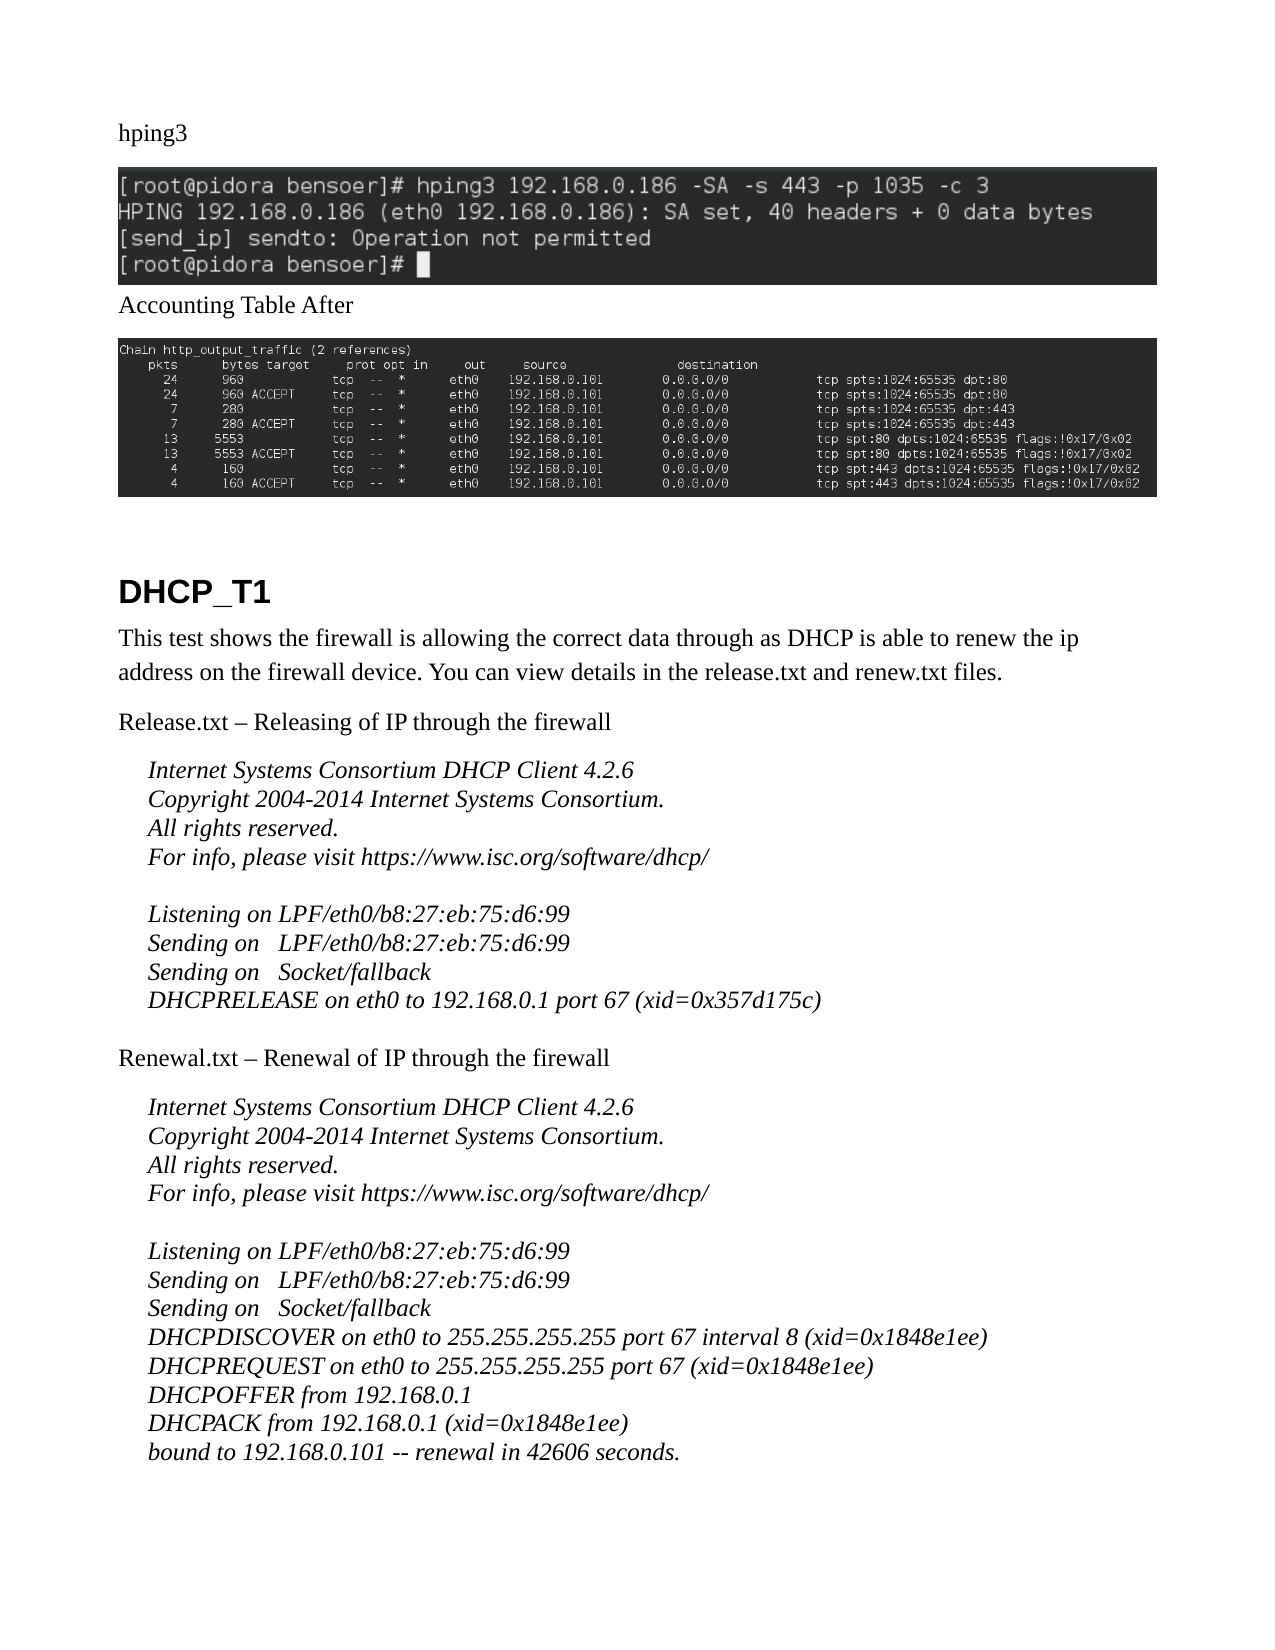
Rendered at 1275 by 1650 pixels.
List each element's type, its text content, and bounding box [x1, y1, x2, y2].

text All rights reserved. [148, 1150, 1157, 1178]
subtitle DHCP_T1 [118, 572, 1157, 611]
picture [118, 167, 1157, 285]
text Sending on Socket/fallback [148, 1293, 1157, 1322]
text All rights reserved. [148, 813, 1157, 842]
text For info, please visit https://www.isc.org/software/dhcp/ [148, 1178, 1157, 1207]
text Listening on LPF/eth0/b8:27:eb:75:d6:99 [148, 1236, 1157, 1265]
text Listening on LPF/eth0/b8:27:eb:75:d6:99 [148, 899, 1157, 928]
text This test shows the firewall is allowing the correct data through as DHCP is able to renew the ip address on the firewall device. You can view details in the release.txt and renew.txt files. [118, 623, 1157, 686]
text DHCPDISCOVER on eth0 to 255.255.255.255 port 67 interval 8 (xid=0x1848e1ee) [148, 1322, 1157, 1351]
text Copyright 2004-2014 Internet Systems Consortium. [148, 1121, 1157, 1150]
text Sending on Socket/fallback [148, 957, 1157, 986]
text Internet Systems Consortium DHCP Client 4.2.6 [148, 756, 1157, 784]
text DHCPACK from 192.168.0.1 (xid=0x1848e1ee) [148, 1408, 1157, 1437]
text Sending on LPF/eth0/b8:27:eb:75:d6:99 [148, 928, 1157, 957]
text hping3 [118, 118, 1157, 147]
text bound to 192.168.0.101 -- renewal in 42606 seconds. [148, 1437, 1157, 1466]
text Copyright 2004-2014 Internet Systems Consortium. [148, 784, 1157, 813]
text DHCPREQUEST on eth0 to 255.255.255.255 port 67 (xid=0x1848e1ee) [148, 1351, 1157, 1380]
text Accounting Table After [118, 285, 1157, 319]
text For info, please visit https://www.isc.org/software/dhcp/ [148, 842, 1157, 871]
picture [118, 338, 1157, 497]
text Release.txt – Releasing of IP through the firewall [118, 707, 1157, 735]
text Sending on LPF/eth0/b8:27:eb:75:d6:99 [148, 1265, 1157, 1293]
text DHCPRELEASE on eth0 to 192.168.0.1 port 67 (xid=0x357d175c) [148, 986, 1157, 1014]
text Renewal.txt – Renewal of IP through the firewall [118, 1043, 1157, 1072]
text Internet Systems Consortium DHCP Client 4.2.6 [148, 1092, 1157, 1121]
text DHCPOFFER from 192.168.0.1 [148, 1380, 1157, 1408]
